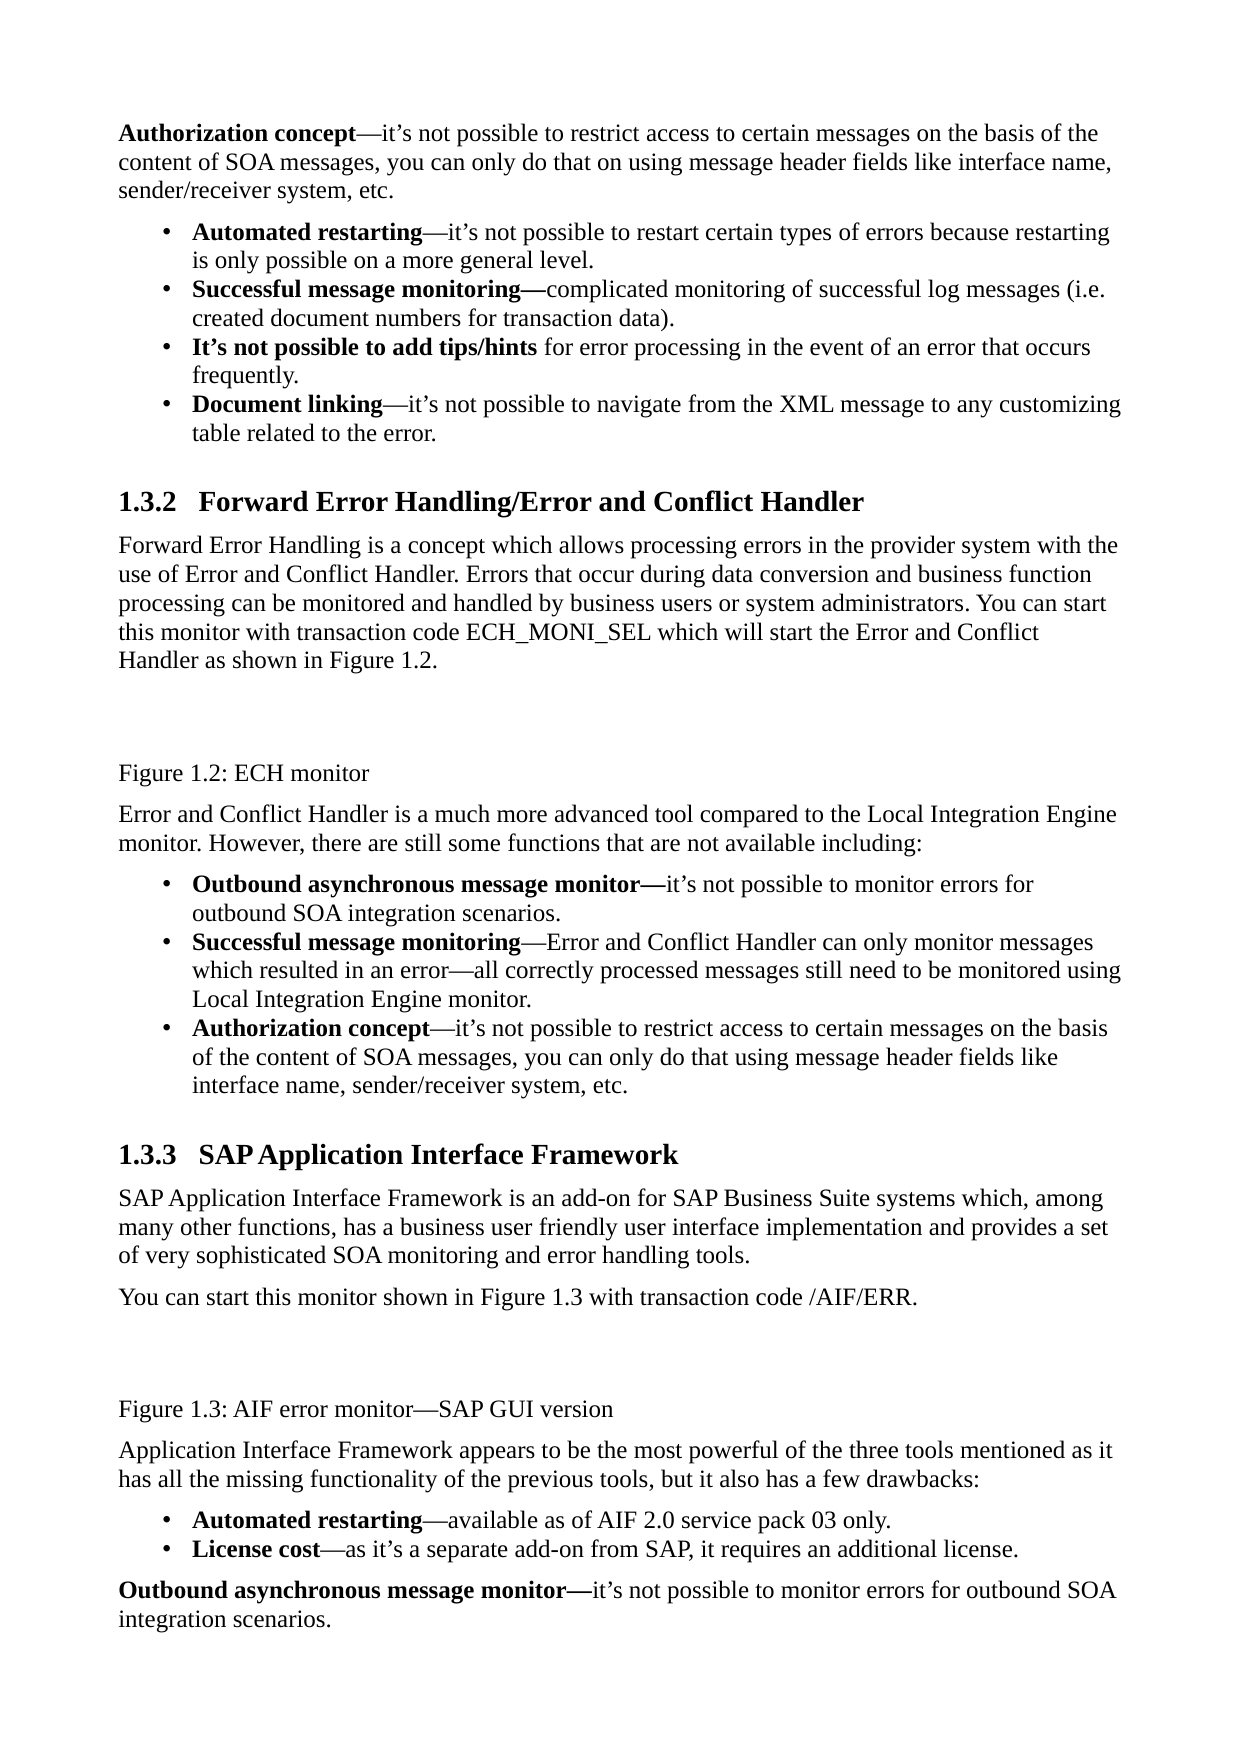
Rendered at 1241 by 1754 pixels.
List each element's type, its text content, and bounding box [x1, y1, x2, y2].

text Figure 1.3: AIF error monitor—SAP GUI version [118, 1394, 1122, 1423]
text Error and Conflict Handler is a much more advanced tool compared to the Local Integration Engine monitor. However, there are still some functions that are not available including: [118, 799, 1122, 857]
list Successful message monitoring—Error and Conflict Handler can only monitor messages which resulted in an error—all correctly processed messages still need to be monitored using Local Integration Engine monitor. [162, 927, 1122, 1013]
subtitle 1.3.3 SAP Application Interface Framework [118, 1137, 1122, 1170]
list License cost—as it’s a separate add-on from SAP, it requires an additional license. [162, 1534, 1122, 1563]
list Authorization concept—it’s not possible to restrict access to certain messages on the basis of the content of SOA messages, you can only do that using message header fields like interface name, sender/receiver system, etc. [162, 1013, 1122, 1099]
subtitle 1.3.2 Forward Error Handling/Error and Conflict Handler [118, 484, 1122, 518]
text Application Interface Framework appears to be the most powerful of the three tools mentioned as it has all the missing functionality of the previous tools, but it also has a few drawbacks: [118, 1436, 1122, 1493]
text Figure 1.2: ECH monitor [118, 758, 1122, 787]
list Successful message monitoring—complicated monitoring of successful log messages (i.e. created document numbers for transaction data). [162, 274, 1122, 332]
text Outbound asynchronous message monitor—it’s not possible to monitor errors for outbound SOA integration scenarios. [118, 1576, 1122, 1633]
list Outbound asynchronous message monitor—it’s not possible to monitor errors for outbound SOA integration scenarios. [162, 869, 1122, 927]
list Document linking—it’s not possible to navigate from the XML message to any customizing table related to the error. [162, 389, 1122, 447]
text SAP Application Interface Framework is an add-on for SAP Business Suite systems which, among many other functions, has a business user friendly user interface implementation and provides a set of very sophisticated SOA monitoring and error handling tools. [118, 1183, 1122, 1269]
text You can start this monitor shown in Figure 1.3 with transaction code /AIF/ERR. [118, 1282, 1122, 1310]
text Forward Error Handling is a concept which allows processing errors in the provider system with the use of Error and Conflict Handler. Errors that occur during data conversion and business function processing can be monitored and handled by business users or system administrators. You can start this monitor with transaction code ECH_MONI_SEL which will start the Error and Conflict Handler as shown in Figure 1.2. [118, 530, 1122, 674]
list It’s not possible to add tips/hints for error processing in the event of an error that occurs frequently. [162, 332, 1122, 389]
text Authorization concept—it’s not possible to restrict access to certain messages on the basis of the content of SOA messages, you can only do that on using message header fields like interface name, sender/receiver system, etc. [118, 118, 1122, 204]
list Automated restarting—available as of AIF 2.0 service pack 03 only. [162, 1506, 1122, 1534]
list Automated restarting—it’s not possible to restart certain types of errors because restarting is only possible on a more general level. [162, 217, 1122, 274]
